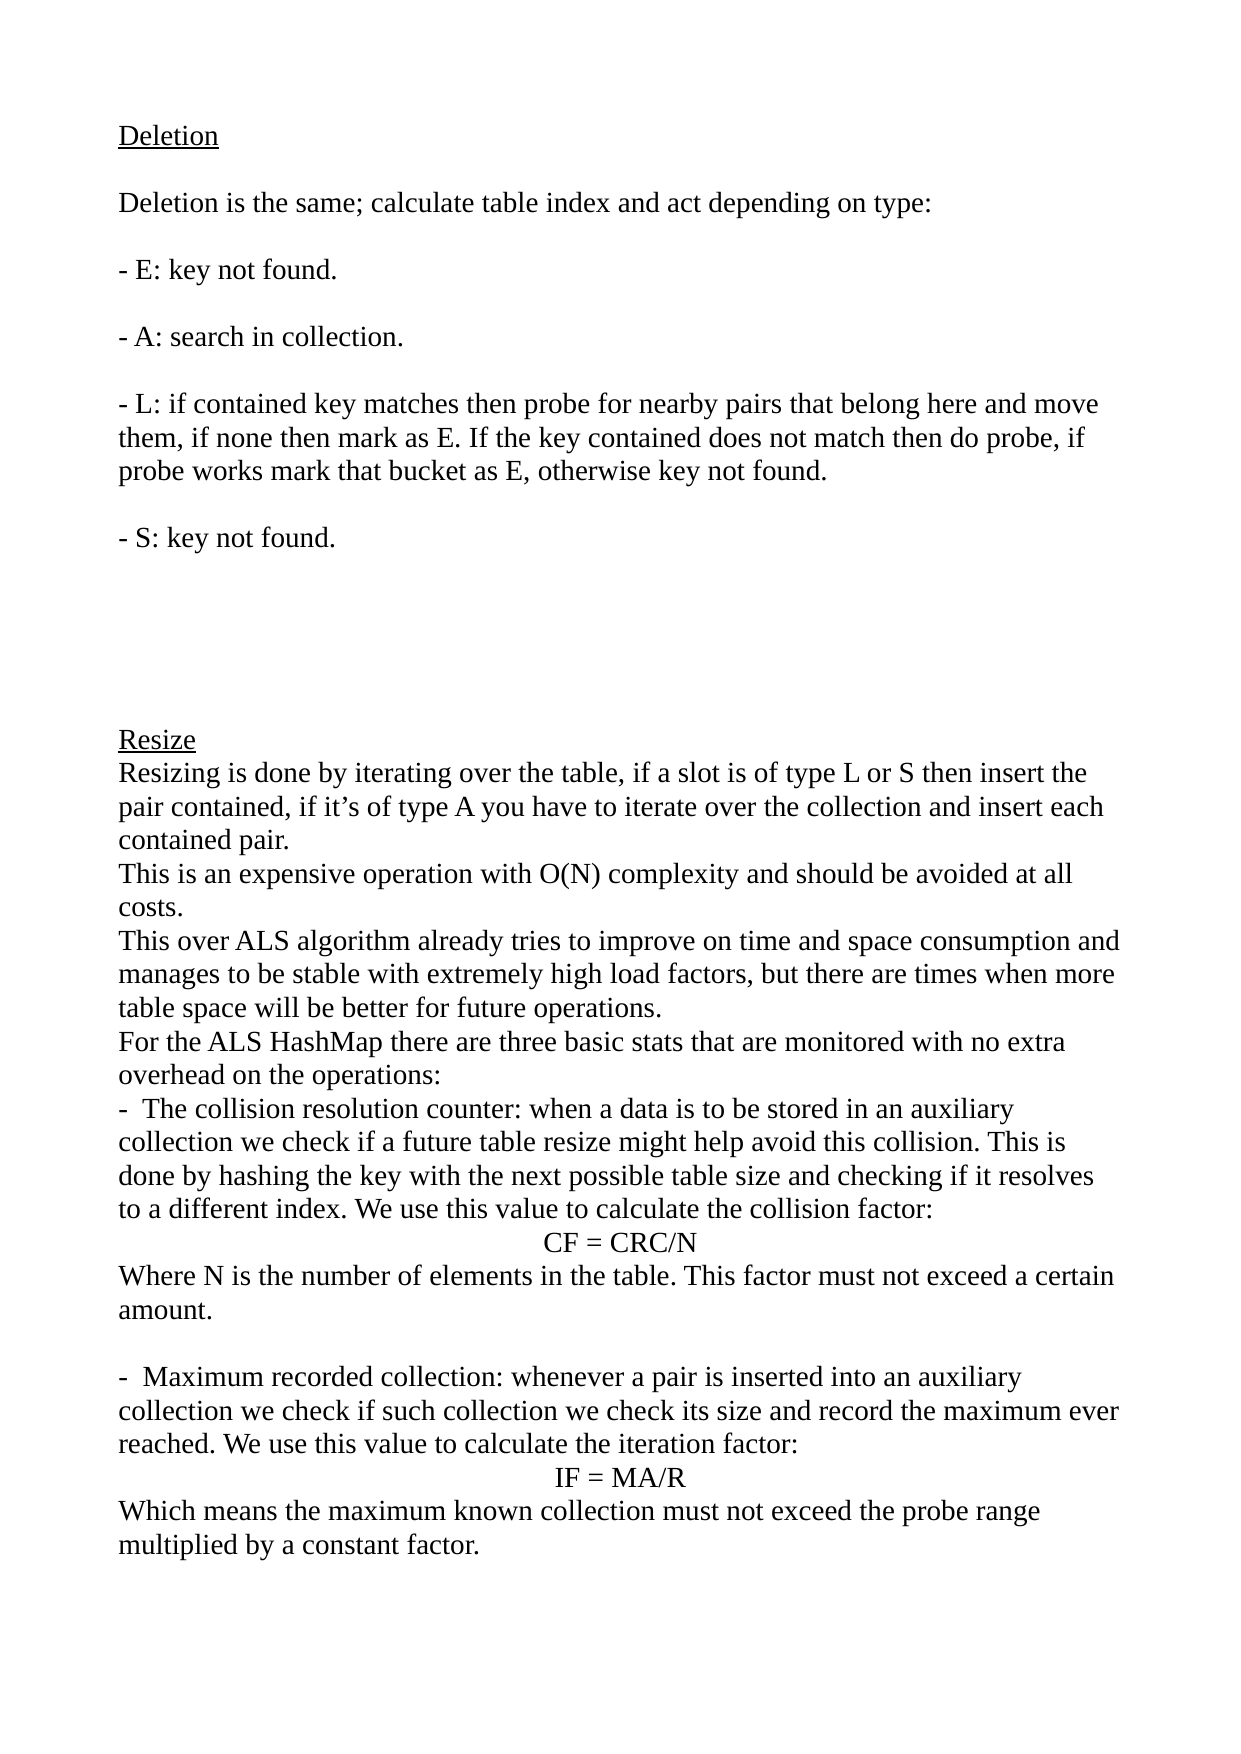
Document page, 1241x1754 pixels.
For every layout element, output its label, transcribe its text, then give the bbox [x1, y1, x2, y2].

text - E: key not found. [118, 252, 1122, 286]
text Deletion is the same; calculate table index and act depending on type: [118, 185, 1122, 219]
text - A: search in collection. [118, 319, 1122, 353]
text Resizing is done by iterating over the table, if a slot is of type L or S then insert the pair contained, if it’s of type A you have to iterate over the collection and insert each contained pair. [118, 755, 1122, 856]
text Where N is the number of elements in the table. This factor must not exceed a certain amount. [118, 1258, 1122, 1326]
text - L: if contained key matches then probe for nearby pairs that belong here and move them, if none then mark as E. If the key contained does not match then do probe, if probe works mark that bucket as E, otherwise key not found. [118, 386, 1122, 487]
text CF = CRC/N [118, 1225, 1122, 1258]
text IF = MA/R [118, 1460, 1122, 1493]
text Which means the maximum known collection must not exceed the probe range multiplied by a constant factor. [118, 1493, 1122, 1560]
text Deletion [118, 118, 1122, 152]
text For the ALS HashMap there are three basic stats that are monitored with no extra overhead on the operations: [118, 1024, 1122, 1091]
text - Maximum recorded collection: whenever a pair is inserted into an auxiliary collection we check if such collection we check its size and record the maximum ever reached. We use this value to calculate the iteration factor: [118, 1359, 1122, 1460]
text - The collision resolution counter: when a data is to be stored in an auxiliary collection we check if a future table resize might help avoid this collision. This is done by hashing the key with the next possible table size and checking if it resolves to a different index. We use this value to calculate the collision factor: [118, 1091, 1122, 1225]
text This is an expensive operation with O(N) complexity and should be avoided at all costs. [118, 856, 1122, 923]
text - S: key not found. [118, 521, 1122, 554]
text This over ALS algorithm already tries to improve on time and space consumption and manages to be stable with extremely high load factors, but there are times when more table space will be better for future operations. [118, 923, 1122, 1024]
text Resize [118, 722, 1122, 755]
